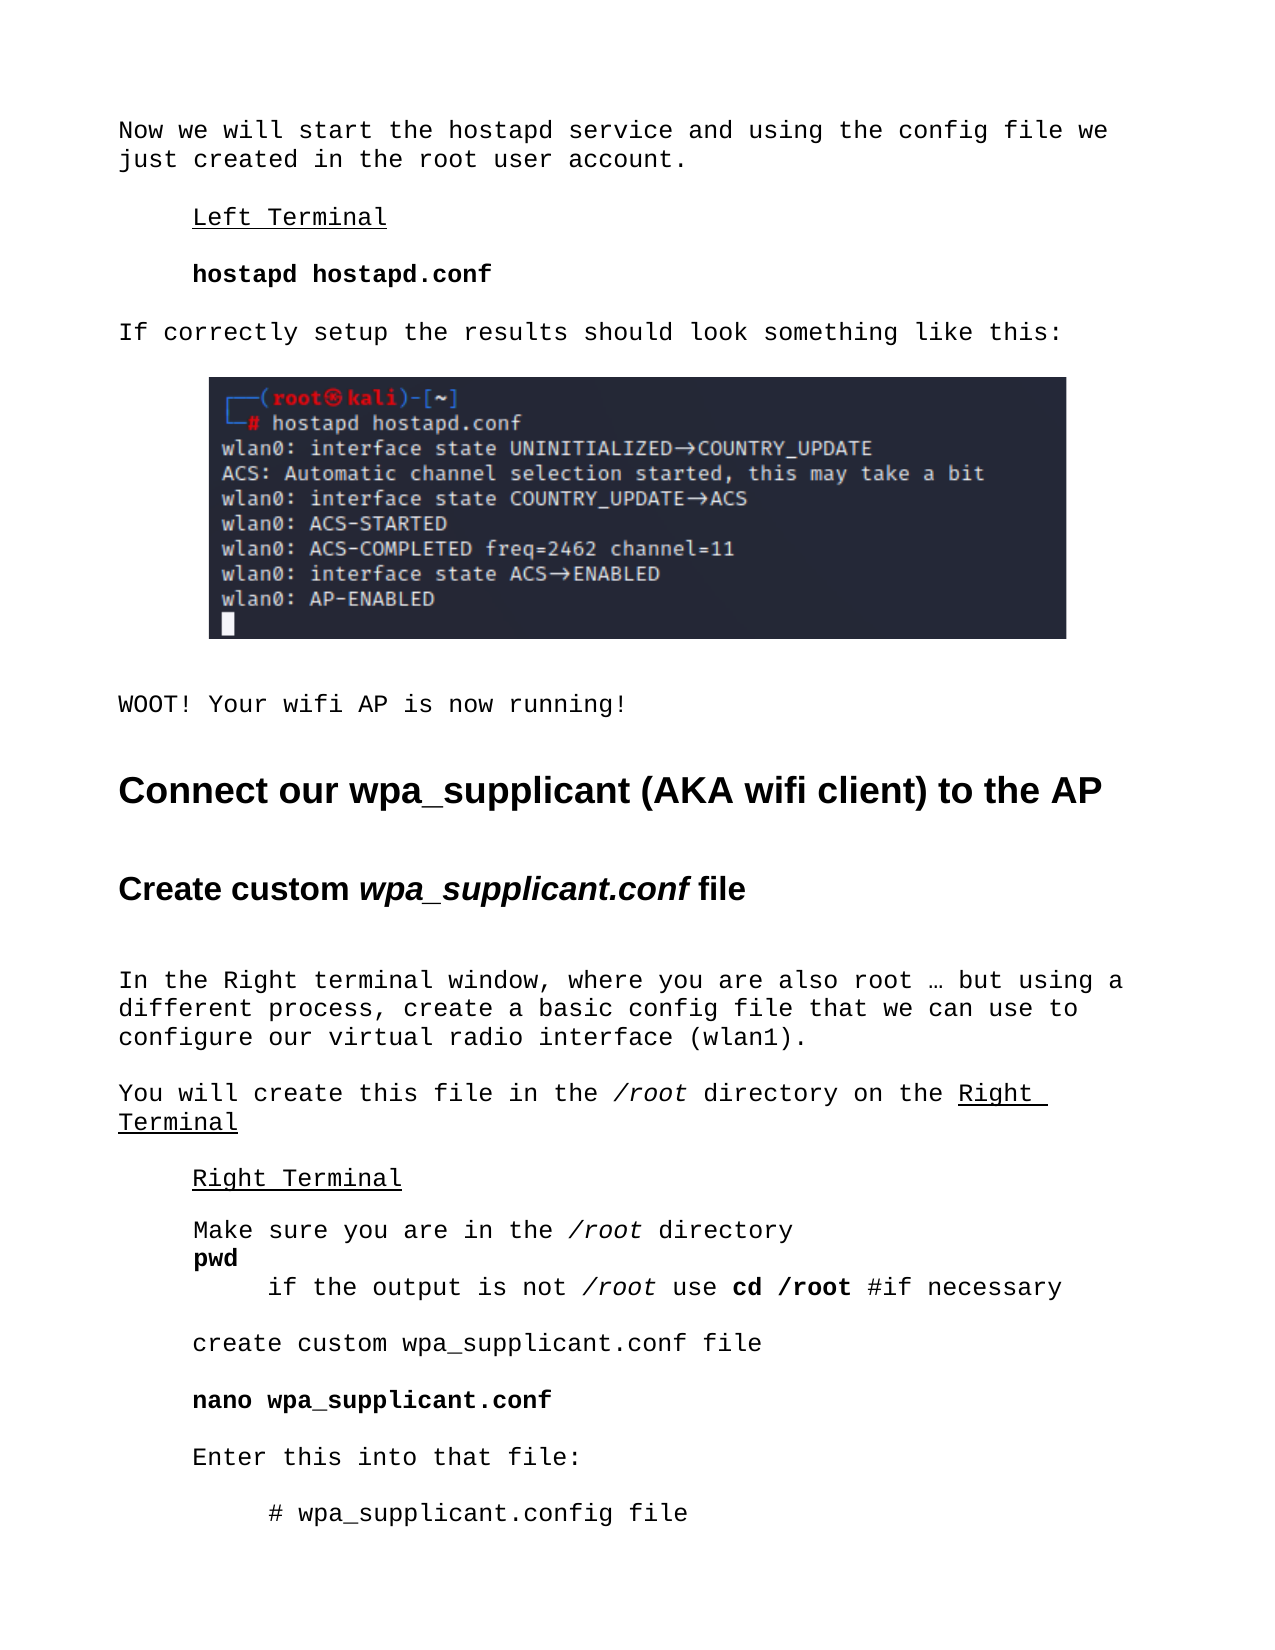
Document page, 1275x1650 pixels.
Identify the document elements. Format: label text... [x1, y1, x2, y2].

text If correctly setup the results should look something like this: [118, 320, 1157, 348]
text Enter this into that file: [118, 1444, 1157, 1473]
text pwd [193, 1246, 1157, 1274]
text You will create this file in the /root directory on the Right Terminal [118, 1081, 1157, 1137]
text Right Terminal [118, 1166, 1157, 1194]
text In the Right terminal window, where you are also root … but using a different process, create a basic config file that we can use to configure our virtual radio interface (wlan1). [118, 967, 1157, 1052]
subtitle Connect our wpa_supplicant (AKA wifi client) to the AP [118, 769, 1157, 812]
text Now we will start the hostapd service and using the config file we just created in the root user account. [118, 118, 1157, 175]
text Make sure you are in the /root directory [193, 1218, 1157, 1246]
picture [208, 377, 1067, 639]
text # wpa_supplicant.config file [268, 1501, 1157, 1529]
text nano wpa_supplicant.conf [118, 1388, 1157, 1416]
text create custom wpa_supplicant.conf file [118, 1331, 1157, 1359]
subtitle Create custom wpa_supplicant.conf file [118, 869, 1157, 907]
text WOOT! Your wifi AP is now running! [118, 692, 1157, 720]
text if the output is not /root use cd /root #if necessary [193, 1274, 1157, 1303]
text hostapd hostapd.conf [118, 262, 1157, 290]
text Left Terminal [118, 204, 1157, 233]
